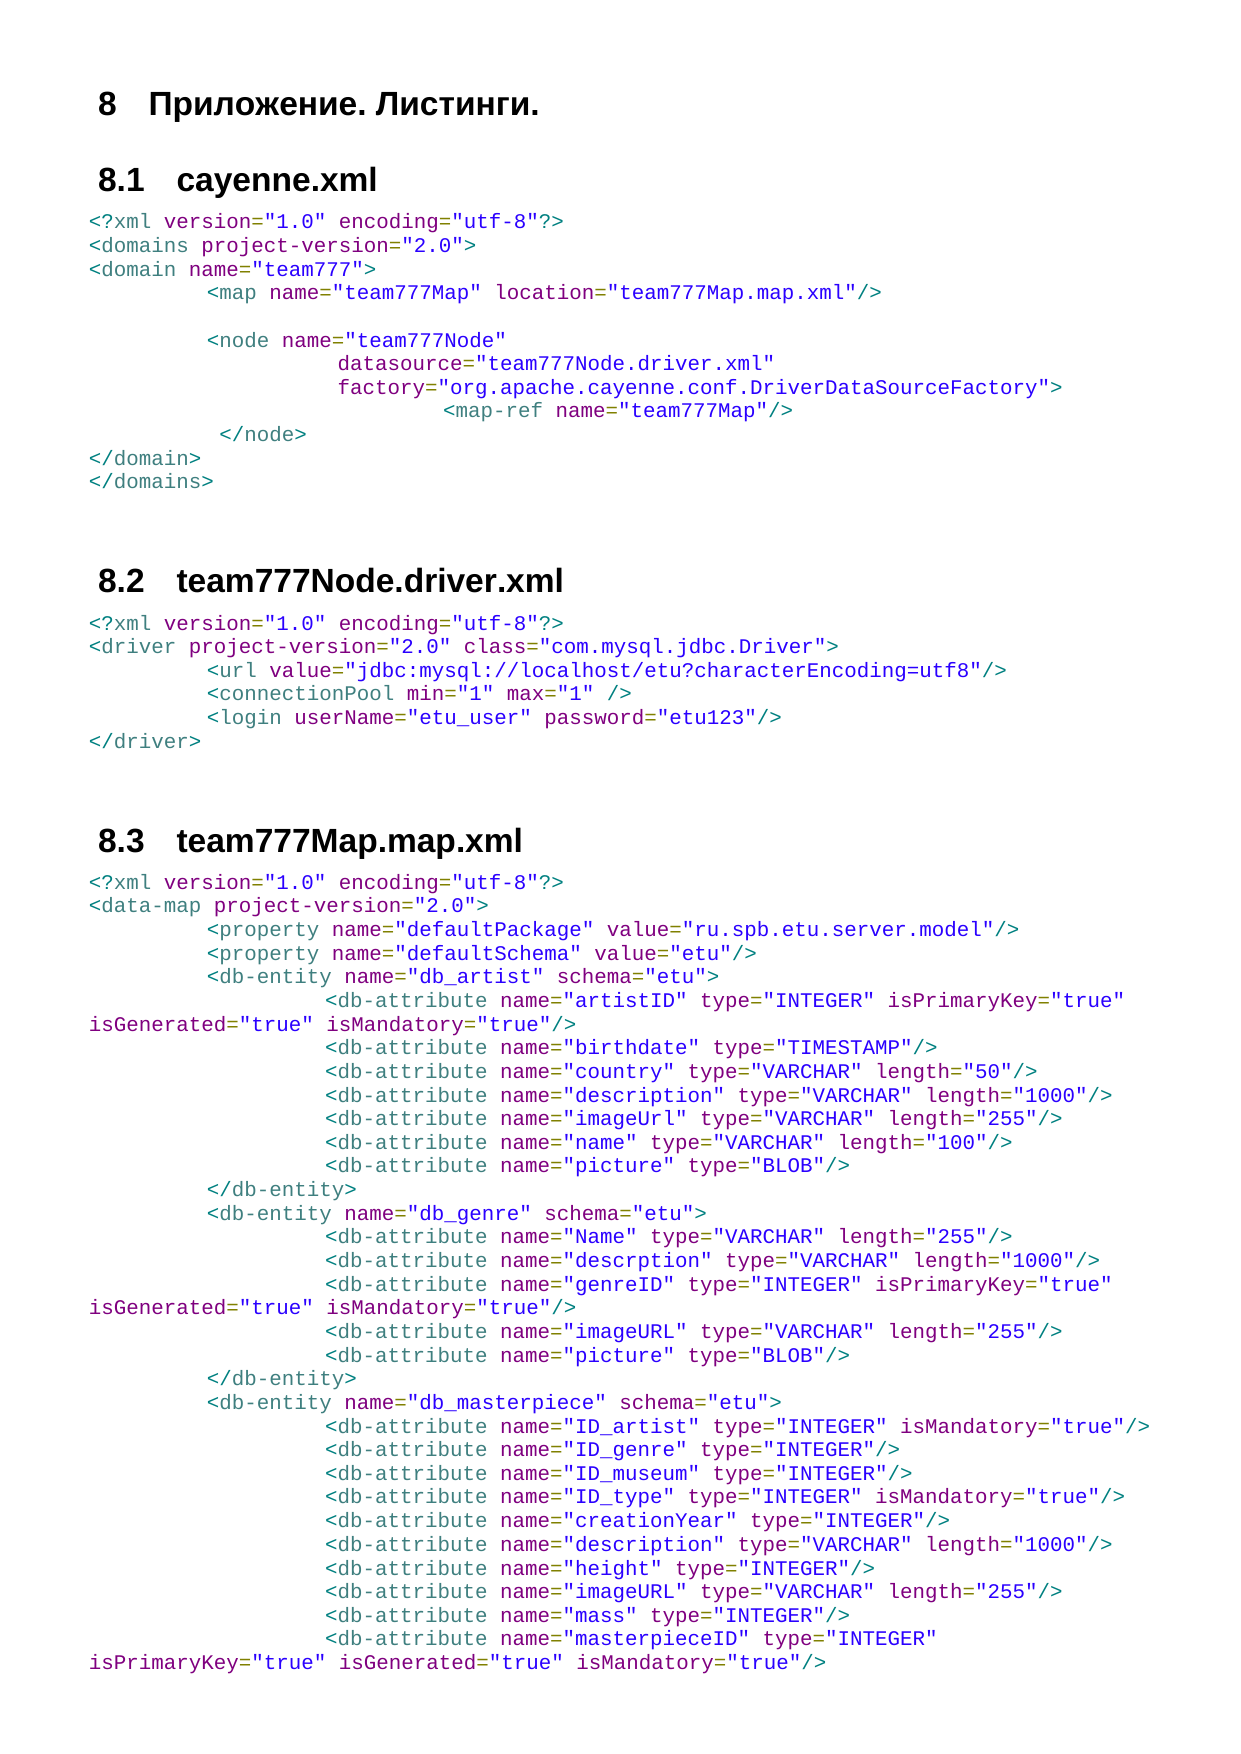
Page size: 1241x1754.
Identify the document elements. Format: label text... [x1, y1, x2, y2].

text <db-entity name="db_masterpiece" schema="etu"> [88, 1392, 1181, 1416]
subtitle Приложение. Листинги. [88, 84, 1181, 123]
text </domains> [88, 471, 1181, 495]
text </db-entity> [88, 1368, 1181, 1392]
text <db-attribute name="masterpieceID" type="INTEGER" isPrimaryKey="true" isGenerated="true" isMandatory="true"/> [88, 1628, 1181, 1676]
text <db-attribute name="birthdate" type="TIMESTAMP"/> [88, 1037, 1181, 1061]
text <db-attribute name="mass" type="INTEGER"/> [88, 1605, 1181, 1628]
text <db-attribute name="artistID" type="INTEGER" isPrimaryKey="true" isGenerated="true" isMandatory="true"/> [88, 990, 1181, 1037]
text <db-attribute name="description" type="VARCHAR" length="1000"/> [88, 1084, 1181, 1108]
text </node> [88, 424, 1181, 448]
text <db-attribute name="ID_type" type="INTEGER" isMandatory="true"/> [88, 1487, 1181, 1510]
text </db-entity> [88, 1179, 1181, 1203]
text </driver> [88, 731, 1181, 754]
text <db-attribute name="genreID" type="INTEGER" isPrimaryKey="true" isGenerated="true" isMandatory="true"/> [88, 1274, 1181, 1321]
text <db-attribute name="ID_artist" type="INTEGER" isMandatory="true"/> [88, 1416, 1181, 1439]
text <map-ref name="team777Map"/> [88, 401, 1181, 424]
text <db-attribute name="name" type="VARCHAR" length="100"/> [88, 1132, 1181, 1156]
text datasource="team777Node.driver.xml" [88, 353, 1181, 377]
text <login userName="etu_user" password="etu123"/> [88, 707, 1181, 731]
subtitle team777Map.map.xml [88, 821, 1181, 859]
text <?xml version="1.0" encoding="utf-8"?> [88, 211, 1181, 235]
text <db-attribute name="creationYear" type="INTEGER"/> [88, 1510, 1181, 1534]
text <connectionPool min="1" max="1" /> [88, 683, 1181, 707]
text <db-attribute name="country" type="VARCHAR" length="50"/> [88, 1061, 1181, 1084]
list <?xml version="1.0" encoding="utf-8"?> [88, 612, 1181, 636]
text <db-entity name="db_artist" schema="etu"> [88, 966, 1181, 990]
text <db-attribute name="imageURL" type="VARCHAR" length="255"/> [88, 1581, 1181, 1605]
text <property name="defaultPackage" value="ru.spb.etu.server.model"/> [88, 919, 1181, 943]
text <domain name="team777"> [88, 259, 1181, 282]
text <db-attribute name="picture" type="BLOB"/> [88, 1156, 1181, 1179]
text <db-entity name="db_genre" schema="etu"> [88, 1203, 1181, 1226]
text <db-attribute name="Name" type="VARCHAR" length="255"/> [88, 1226, 1181, 1250]
text <db-attribute name="height" type="INTEGER"/> [88, 1557, 1181, 1581]
text <map name="team777Map" location="team777Map.map.xml"/> [88, 282, 1181, 306]
text <driver project-version="2.0" class="com.mysql.jdbc.Driver"> [88, 636, 1181, 660]
text <db-attribute name="imageURL" type="VARCHAR" length="255"/> [88, 1321, 1181, 1345]
text <db-attribute name="picture" type="BLOB"/> [88, 1345, 1181, 1368]
text <property name="defaultSchema" value="etu"/> [88, 943, 1181, 966]
text <db-attribute name="description" type="VARCHAR" length="1000"/> [88, 1534, 1181, 1557]
text <node name="team777Node" [88, 329, 1181, 353]
text </domain> [88, 448, 1181, 471]
text <db-attribute name="imageUrl" type="VARCHAR" length="255"/> [88, 1108, 1181, 1132]
text factory="org.apache.cayenne.conf.DriverDataSourceFactory"> [88, 377, 1181, 401]
text <db-attribute name="descrption" type="VARCHAR" length="1000"/> [88, 1250, 1181, 1274]
text <domains project-version="2.0"> [88, 235, 1181, 259]
text <url value="jdbc:mysql://localhost/etu?characterEncoding=utf8"/> [88, 660, 1181, 683]
text <db-attribute name="ID_museum" type="INTEGER"/> [88, 1463, 1181, 1487]
text <db-attribute name="ID_genre" type="INTEGER"/> [88, 1439, 1181, 1463]
text <data-map project-version="2.0"> [88, 895, 1181, 919]
text <?xml version="1.0" encoding="utf-8"?> [88, 872, 1181, 895]
subtitle cayenne.xml [88, 160, 1181, 199]
subtitle team777Node.driver.xml [88, 561, 1181, 600]
